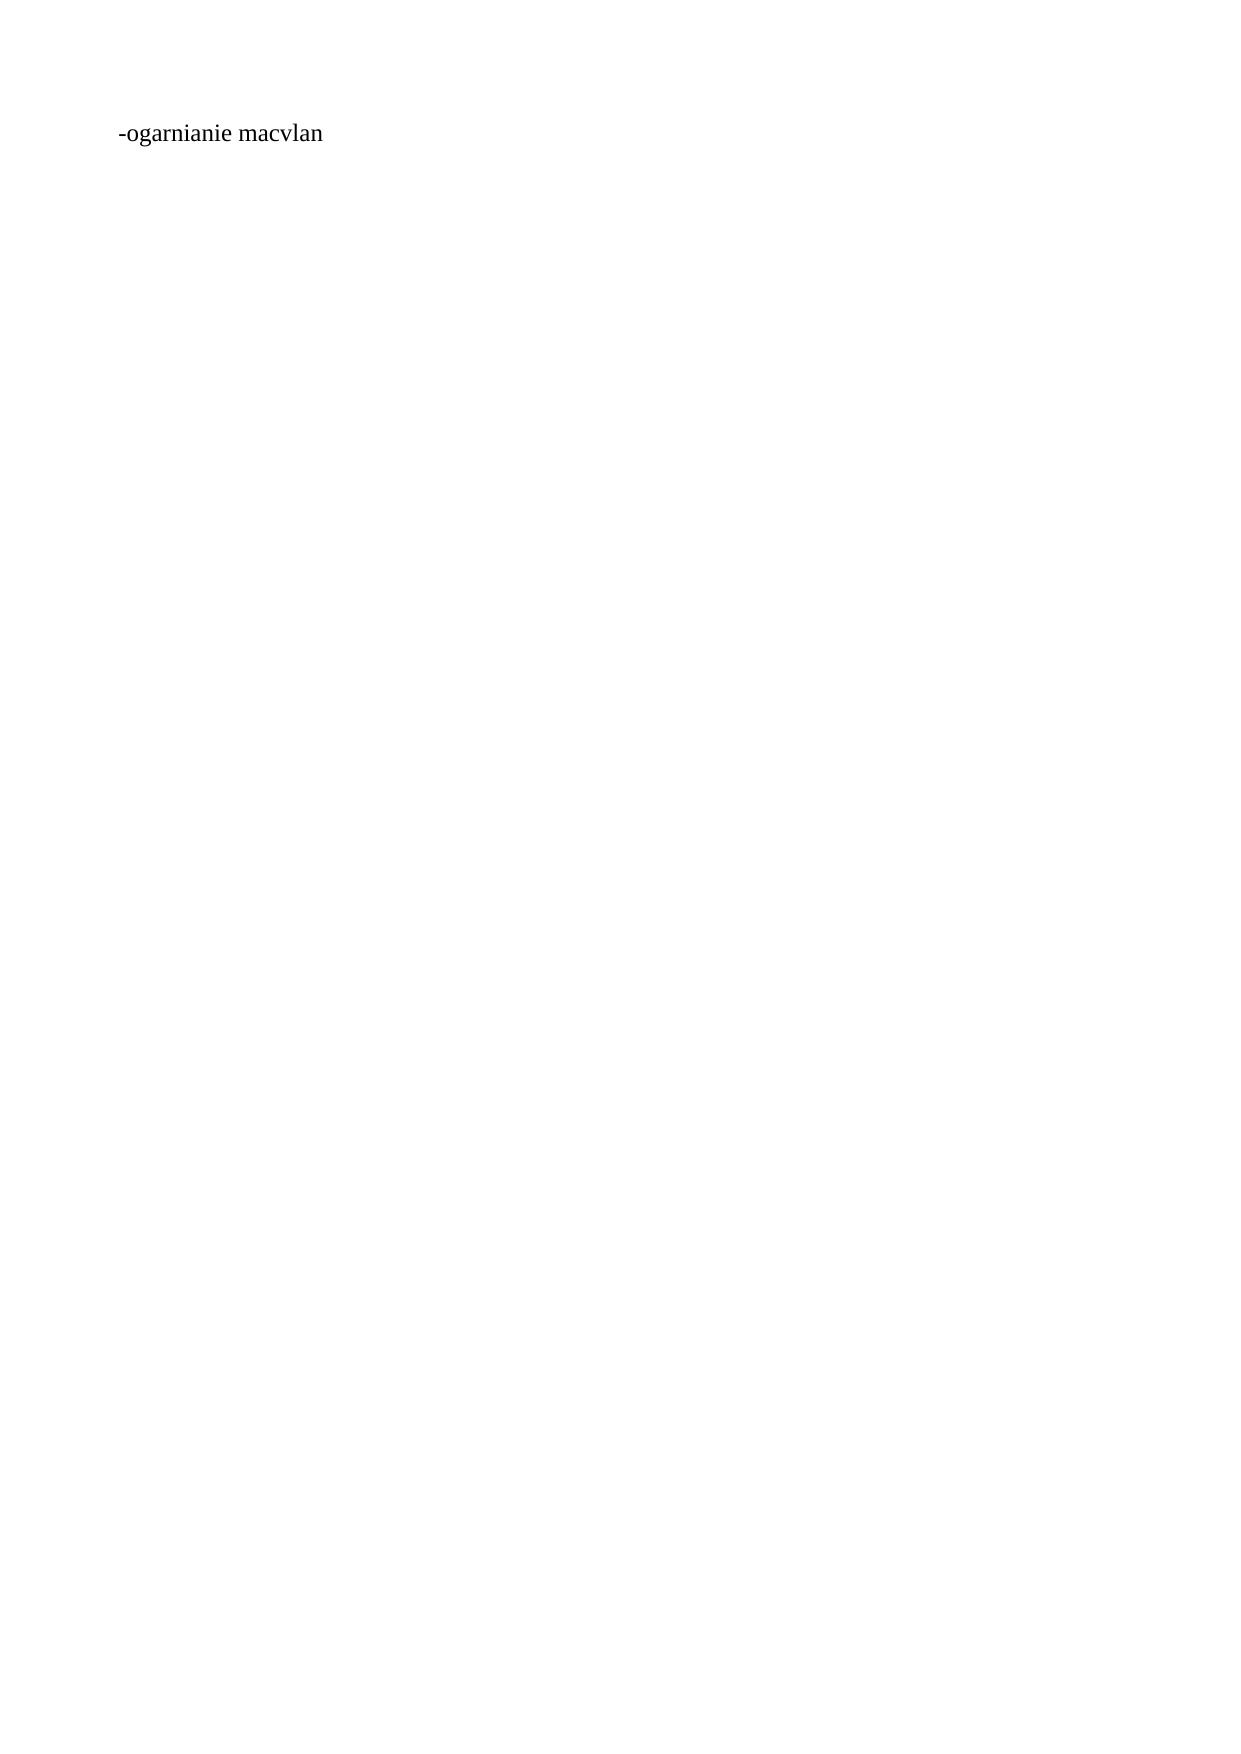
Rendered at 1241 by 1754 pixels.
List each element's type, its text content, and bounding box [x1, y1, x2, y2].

text -ogarnianie macvlan [118, 118, 1122, 147]
